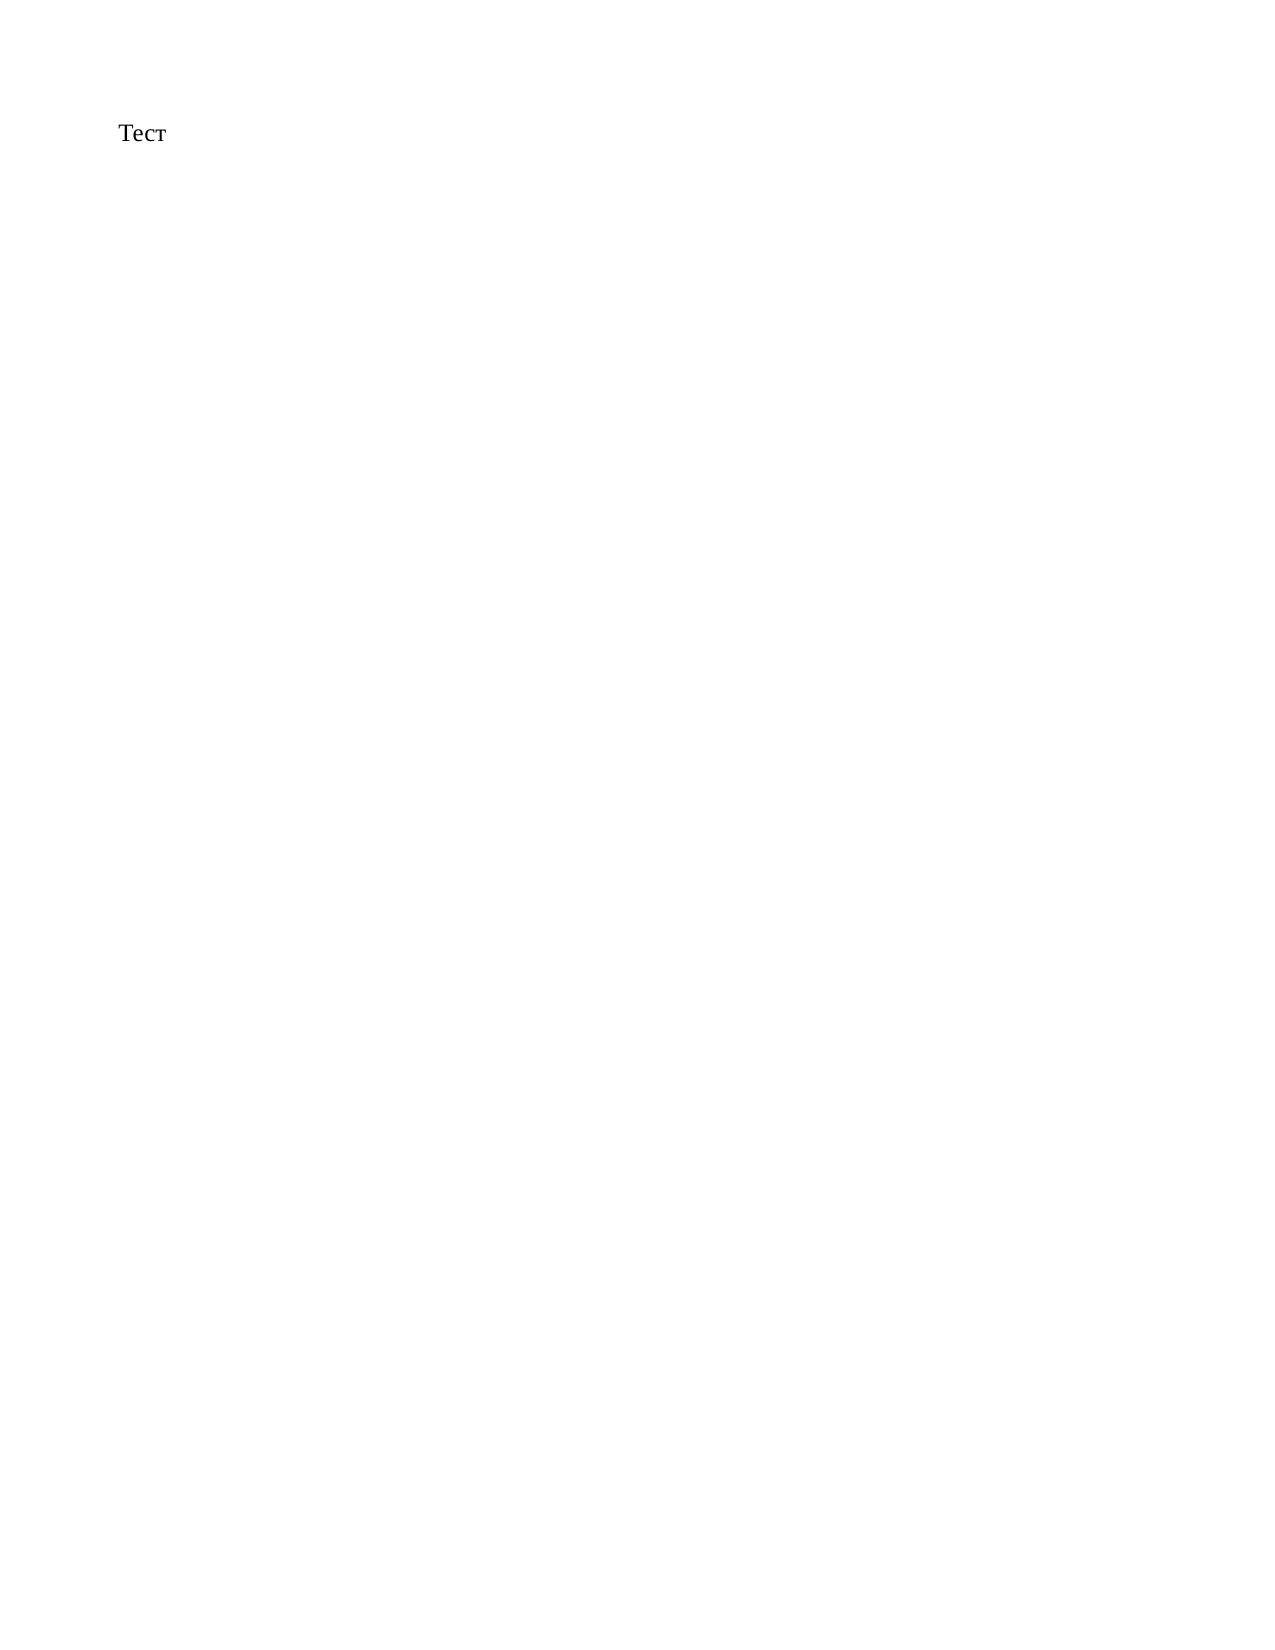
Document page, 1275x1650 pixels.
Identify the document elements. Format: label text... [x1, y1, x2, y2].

text Тест [118, 118, 1157, 147]
